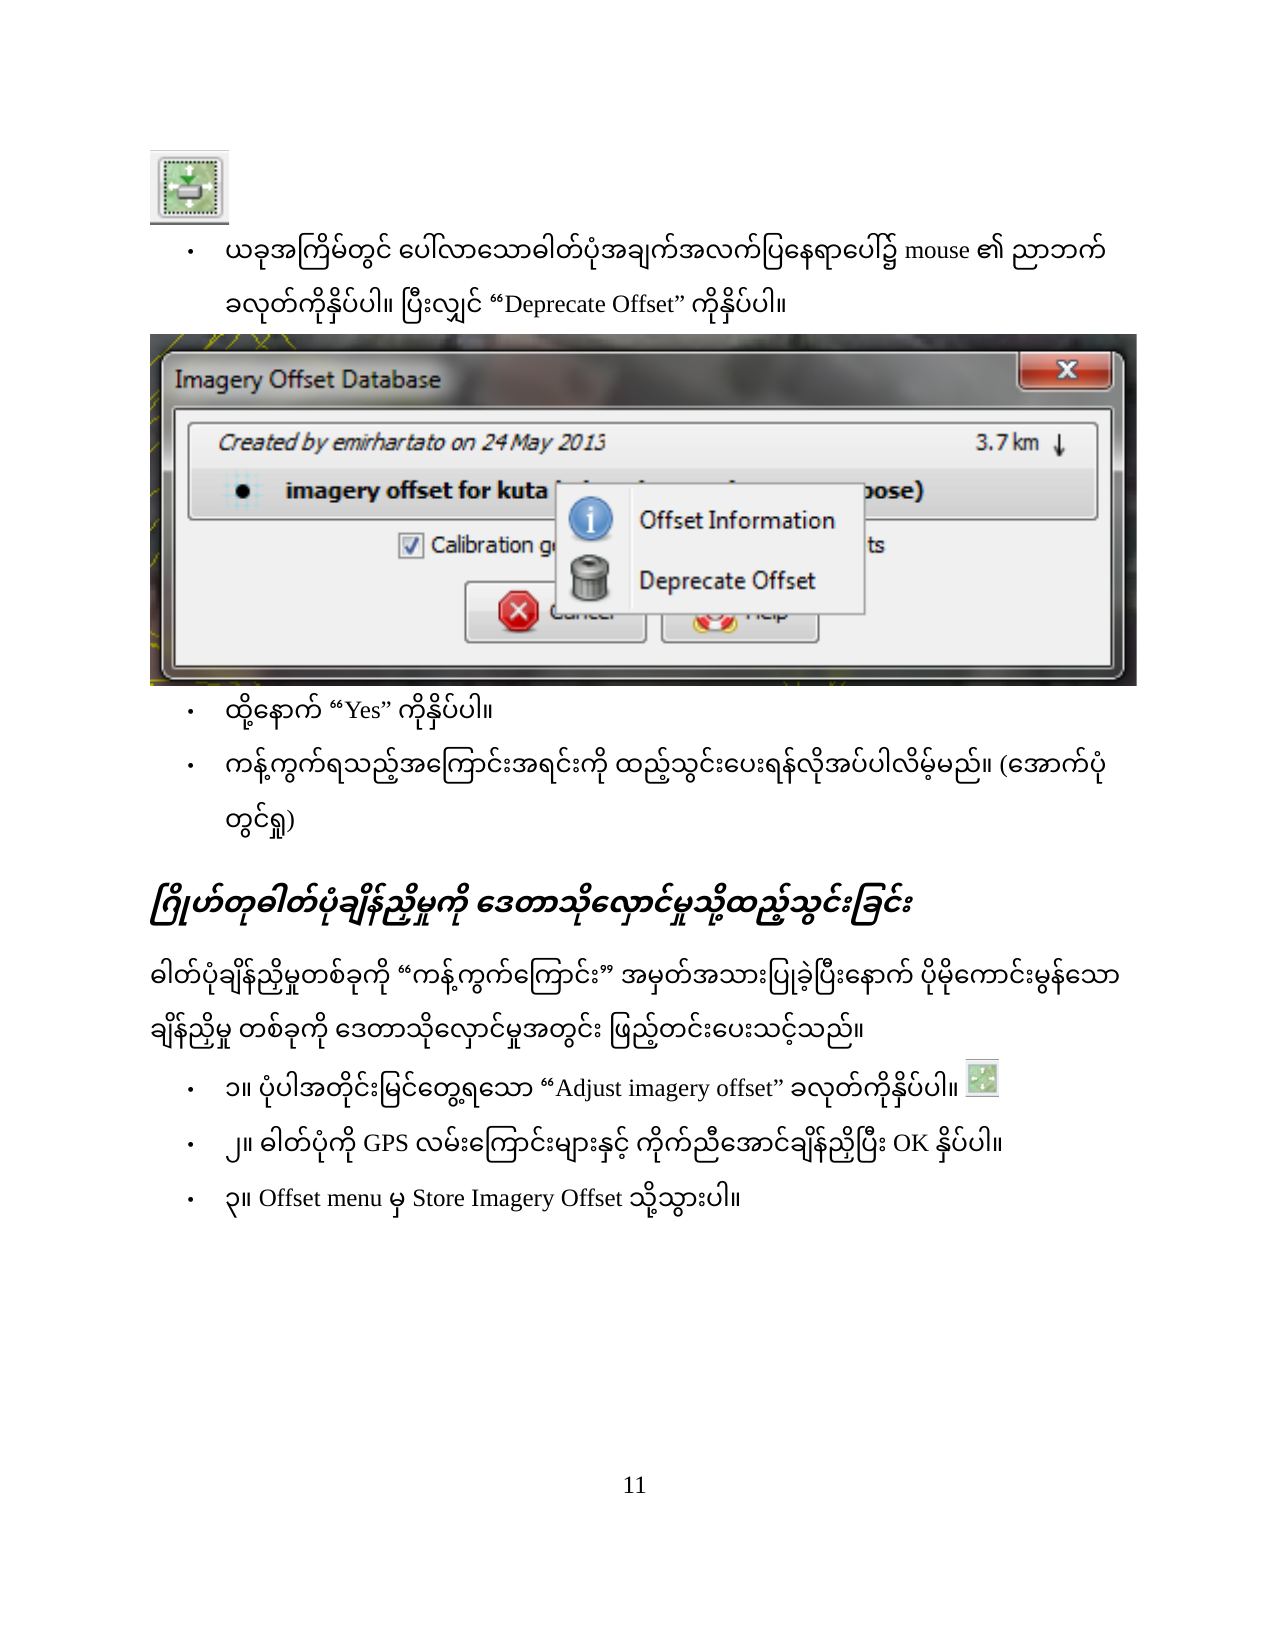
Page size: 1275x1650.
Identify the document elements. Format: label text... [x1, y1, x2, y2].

list ၂။ ဓါတ်ပုံကို GPS လမ်းကြောင်းများနှင့် ကိုက်ညီအောင်ချိန်ညှိပြီး OK နှိပ်ပါ။ [187, 1118, 1125, 1173]
list ၃။ Offset menu မှ Store Imagery Offset သို့သွားပါ။ [187, 1173, 1125, 1227]
list ၁။ ပုံပါအတိုင်းမြင်တွေ့ရသော “Adjust imagery offset” ခလုတ်ကိုနှိပ်ပါ။ [187, 1059, 1125, 1118]
picture [150, 150, 230, 225]
picture [150, 334, 1137, 686]
list ထို့နောက် “Yes” ကိုနှိပ်ပါ။ [187, 686, 1125, 740]
text ဓါတ်ပုံချိန်ညှိမှုတစ်ခုကို “ကန့်ကွက်ကြောင်း” အမှတ်အသားပြုခဲ့ပြီးနောက် ပိုမိုကောင်းမွန်သောချိန်ညှိမှု တစ်ခုကို ဒေတာသိုလှောင်မှုအတွင်း ဖြည့်တင်းပေးသင့်သည်။ [150, 950, 1125, 1059]
list ကန့်ကွက်ရသည့်အကြောင်းအရင်းကို ထည့်သွင်းပေးရန်လိုအပ်ပါလိမ့်မည်။ (အောက်ပုံတွင်ရှု) [187, 740, 1125, 849]
list ယခုအကြိမ်တွင် ပေါ်လာသောဓါတ်ပုံအချက်အလက်ပြနေရာပေါ်၌ mouse ၏ ညာဘက်ခလုတ်ကိုနှိပ်ပါ။ ပြီးလျှင် “Deprecate Offset” ကိုနှိပ်ပါ။ [187, 225, 1125, 334]
picture [965, 1059, 999, 1097]
subtitle ဂြိုဟ်တုဓါတ်ပုံချိန်ညှိမှုကို ဒေတာသိုလှောင်မှုသို့ထည့်သွင်းခြင်း [150, 874, 1125, 938]
